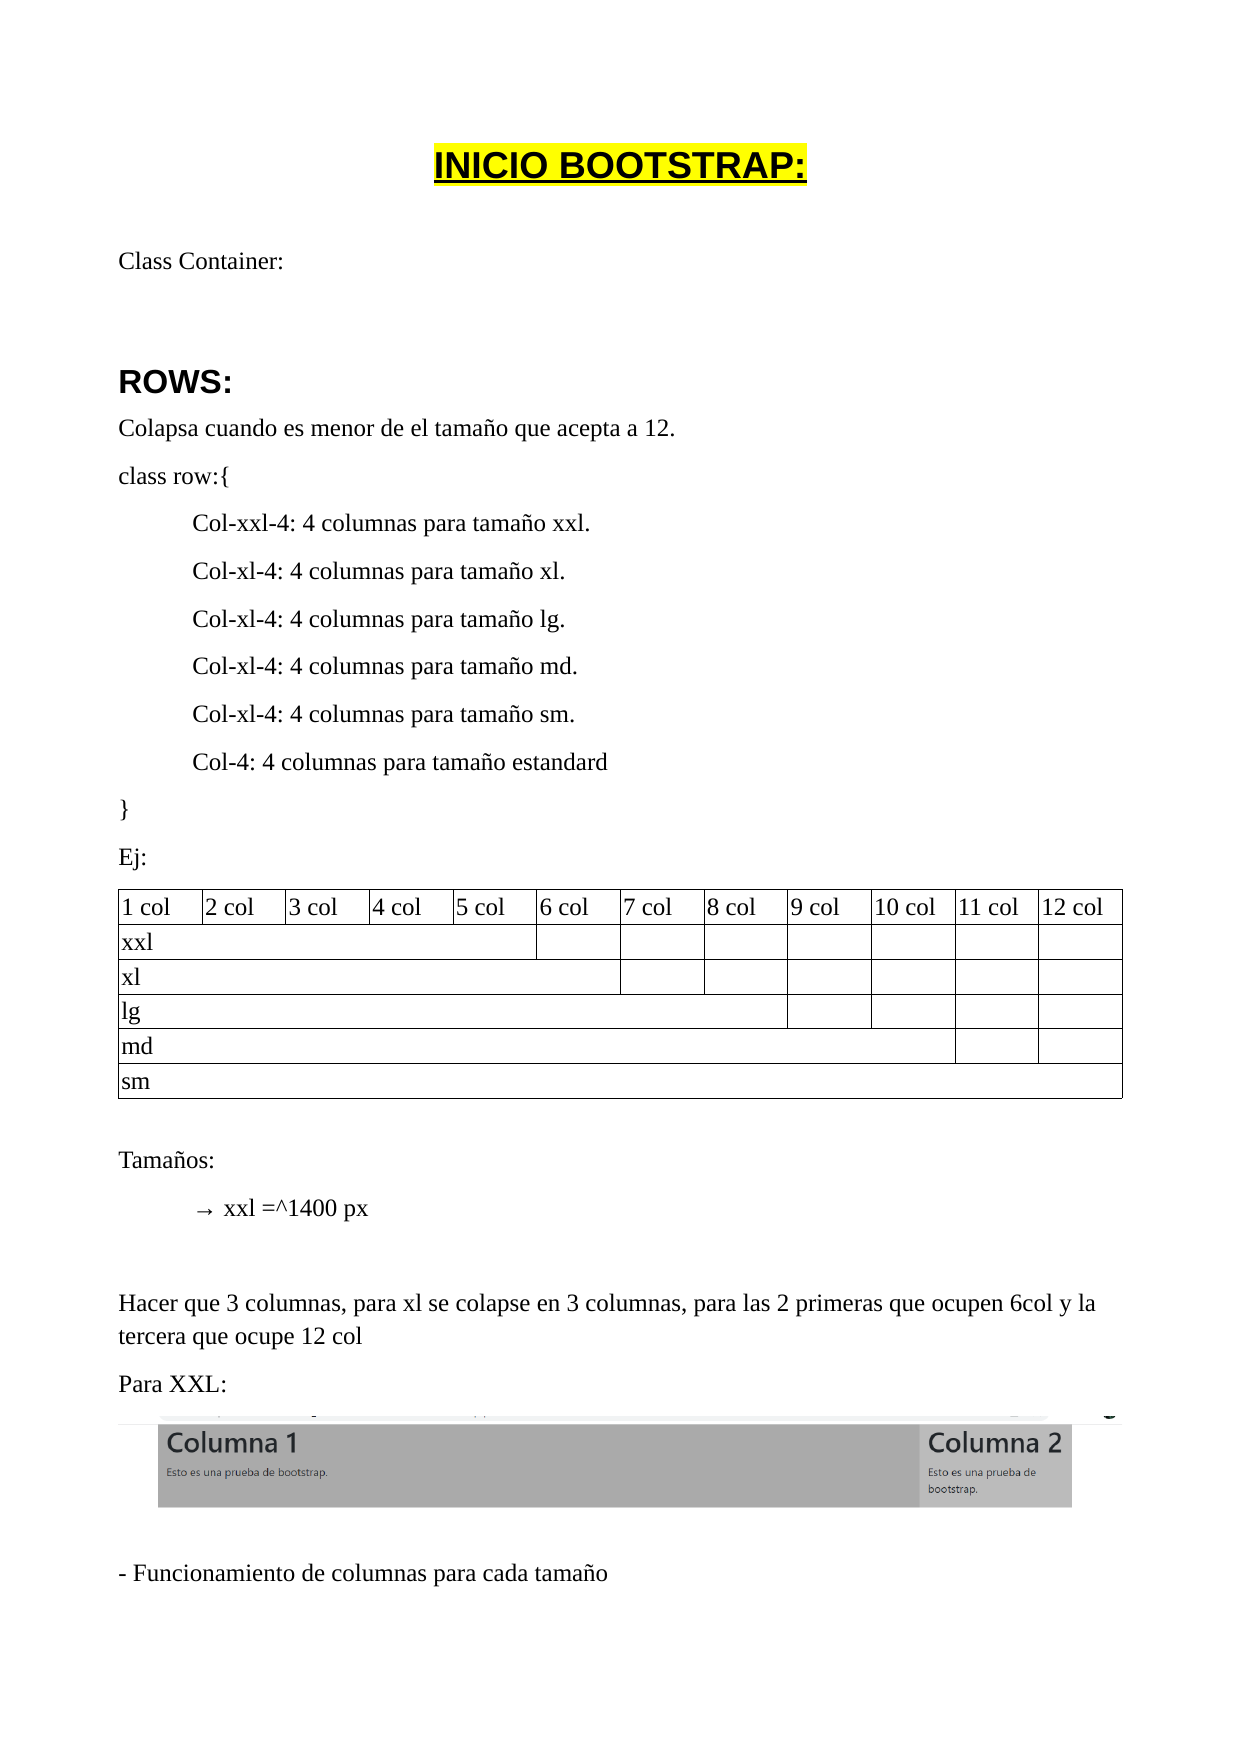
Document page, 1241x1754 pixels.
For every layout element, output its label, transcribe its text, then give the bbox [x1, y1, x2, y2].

table_header 10 col [872, 890, 955, 924]
text Hacer que 3 columnas, para xl se colapse en 3 columnas, para las 2 primeras que ocupen 6col y la tercera que ocupe 12 col [118, 1288, 1122, 1350]
text Col-xl-4: 4 columnas para tamaño sm. [118, 699, 1122, 728]
table_header 11 col [956, 890, 1038, 924]
table_cell [621, 960, 704, 993]
text Col-xxl-4: 4 columnas para tamaño xxl. [118, 508, 1122, 537]
table_cell [788, 925, 871, 959]
text Ej: [118, 842, 1122, 871]
text } [118, 794, 1122, 823]
table_header 9 col [788, 890, 871, 924]
table_cell lg [119, 995, 787, 1028]
text - Funcionamiento de columnas para cada tamaño [118, 1554, 1122, 1587]
text Class Container: [118, 246, 1122, 275]
text Col-xl-4: 4 columnas para tamaño md. [118, 651, 1122, 680]
table_header 2 col [203, 890, 285, 924]
table_cell [956, 925, 1038, 959]
table_header 3 col [286, 890, 369, 924]
table_header 7 col [621, 890, 704, 924]
table_cell [1039, 960, 1122, 993]
table_cell [1039, 925, 1122, 959]
text Para XXL: [118, 1369, 1122, 1397]
table_cell [621, 925, 704, 959]
table_cell [956, 1029, 1038, 1063]
subtitle INICIO BOOTSTRAP: [118, 143, 1122, 186]
table_cell xl [119, 960, 620, 993]
table_cell [872, 995, 955, 1028]
table_header 4 col [370, 890, 453, 924]
table_header 6 col [537, 890, 620, 924]
text → xxl =^1400 px [118, 1193, 1122, 1222]
table_header 12 col [1039, 890, 1122, 924]
table_cell [788, 995, 871, 1028]
table_cell [1039, 995, 1122, 1028]
table_header 5 col [454, 890, 536, 924]
subtitle ROWS: [118, 362, 1122, 401]
text class row:{ [118, 461, 1122, 490]
table_cell [956, 995, 1038, 1028]
table_cell [705, 925, 787, 959]
table_cell [788, 960, 871, 993]
picture [118, 1416, 1123, 1554]
table_cell sm [119, 1064, 1122, 1097]
table_cell [537, 925, 620, 959]
table_cell [1039, 1029, 1122, 1063]
table_cell [872, 925, 955, 959]
text Col-4: 4 columnas para tamaño estandard [118, 747, 1122, 775]
table_cell md [119, 1029, 955, 1063]
table_cell [872, 960, 955, 993]
text Col-xl-4: 4 columnas para tamaño xl. [118, 556, 1122, 585]
table_header 8 col [705, 890, 787, 924]
table_header 1 col [119, 890, 202, 924]
table_cell [956, 960, 1038, 993]
table_cell xxl [119, 925, 536, 959]
text Colapsa cuando es menor de el tamaño que acepta a 12. [118, 413, 1122, 442]
text Col-xl-4: 4 columnas para tamaño lg. [118, 604, 1122, 632]
table_cell [705, 960, 787, 993]
text Tamaños: [118, 1145, 1122, 1174]
